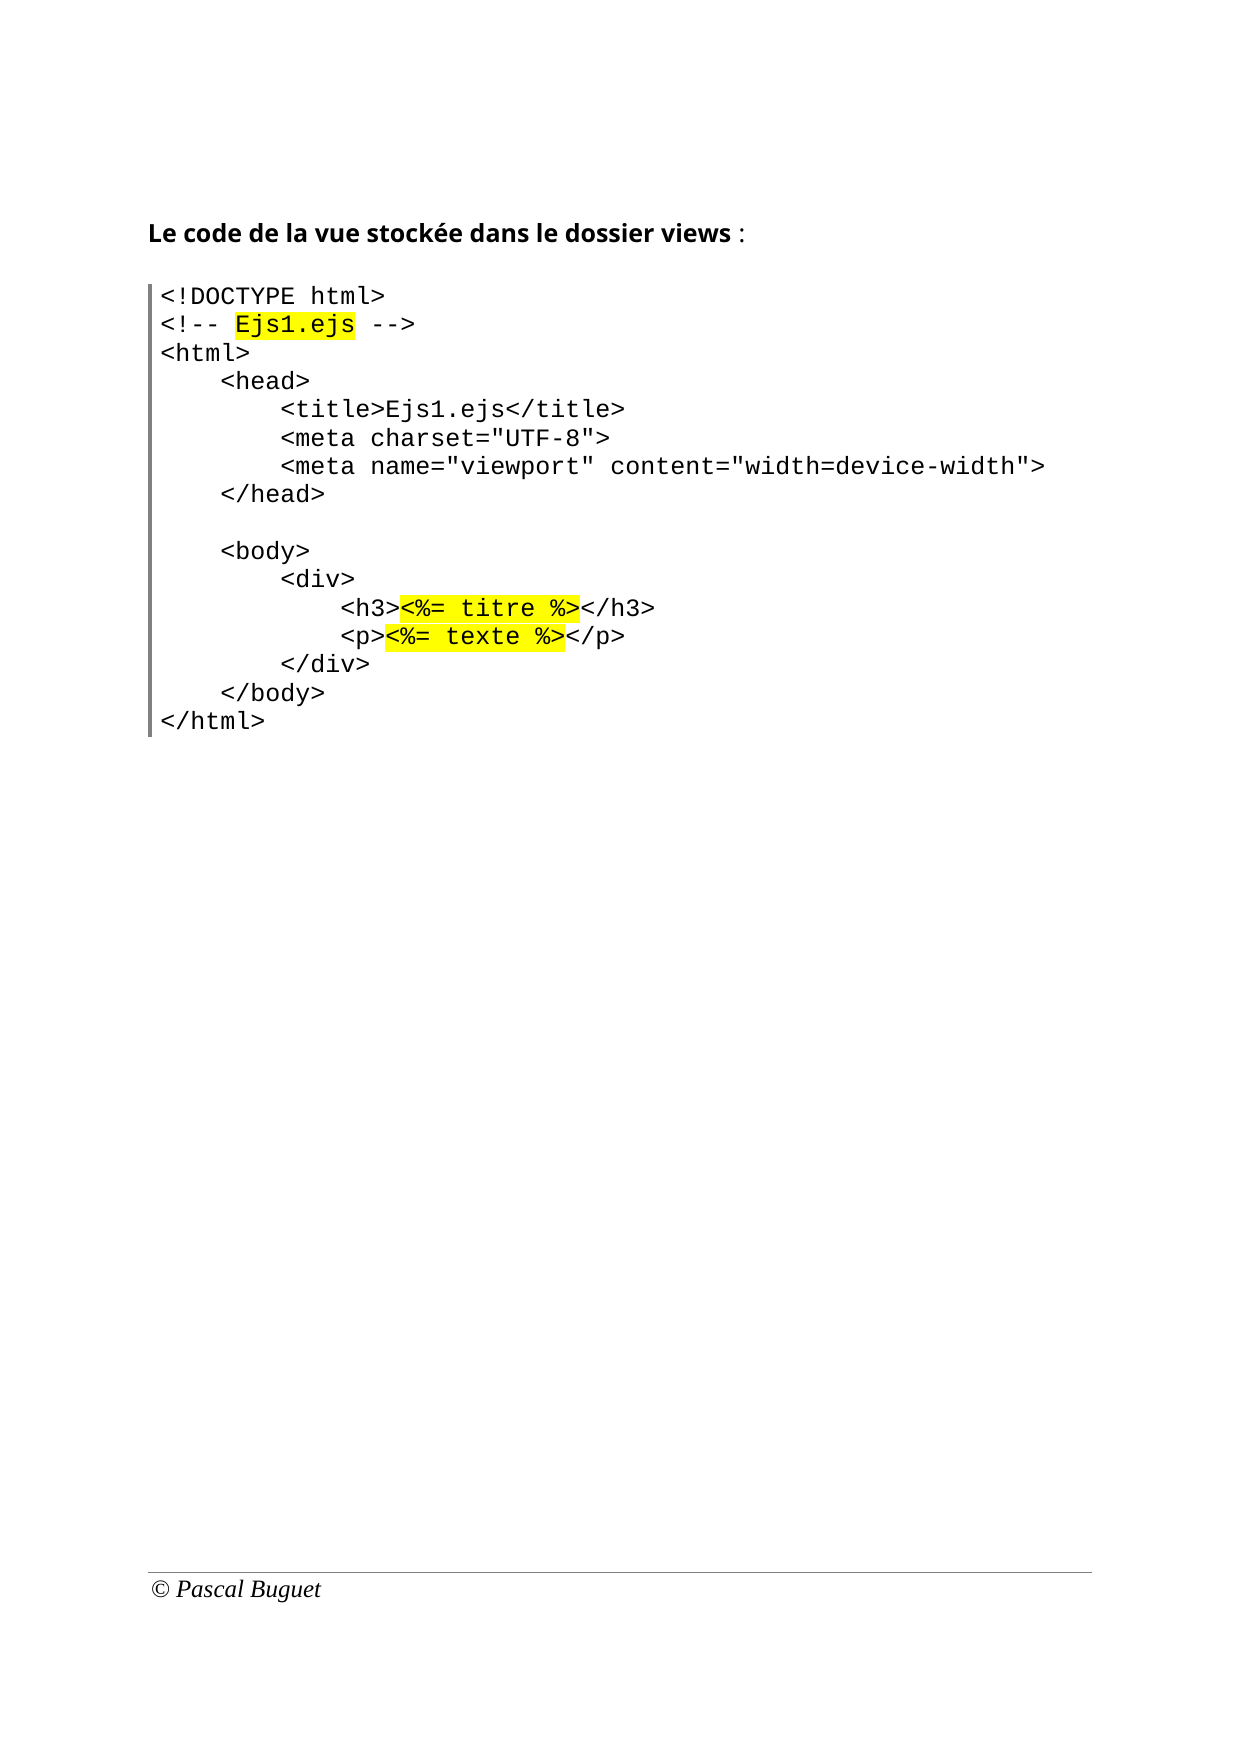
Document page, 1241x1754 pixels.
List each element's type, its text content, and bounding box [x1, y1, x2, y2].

text <!-- Ejs1.ejs --> [152, 312, 1092, 340]
text <meta name="viewport" content="width=device-width"> [152, 453, 1092, 482]
text <!DOCTYPE html> [148, 283, 1092, 312]
text <h3><%= titre %></h3> [152, 595, 1092, 623]
text <head> [152, 368, 1092, 397]
text <p><%= texte %></p> [152, 623, 1092, 652]
text <html> [152, 340, 1092, 368]
text </body> [152, 680, 1092, 708]
text <title>Ejs1.ejs</title> [152, 397, 1092, 425]
text </head> [152, 482, 1092, 510]
text </div> [152, 652, 1092, 680]
text <div> [152, 567, 1092, 595]
text Le code de la vue stockée dans le dossier views : [148, 215, 1092, 249]
text </html> [152, 708, 1092, 737]
text <meta charset="UTF-8"> [152, 425, 1092, 453]
text <body> [152, 538, 1092, 567]
